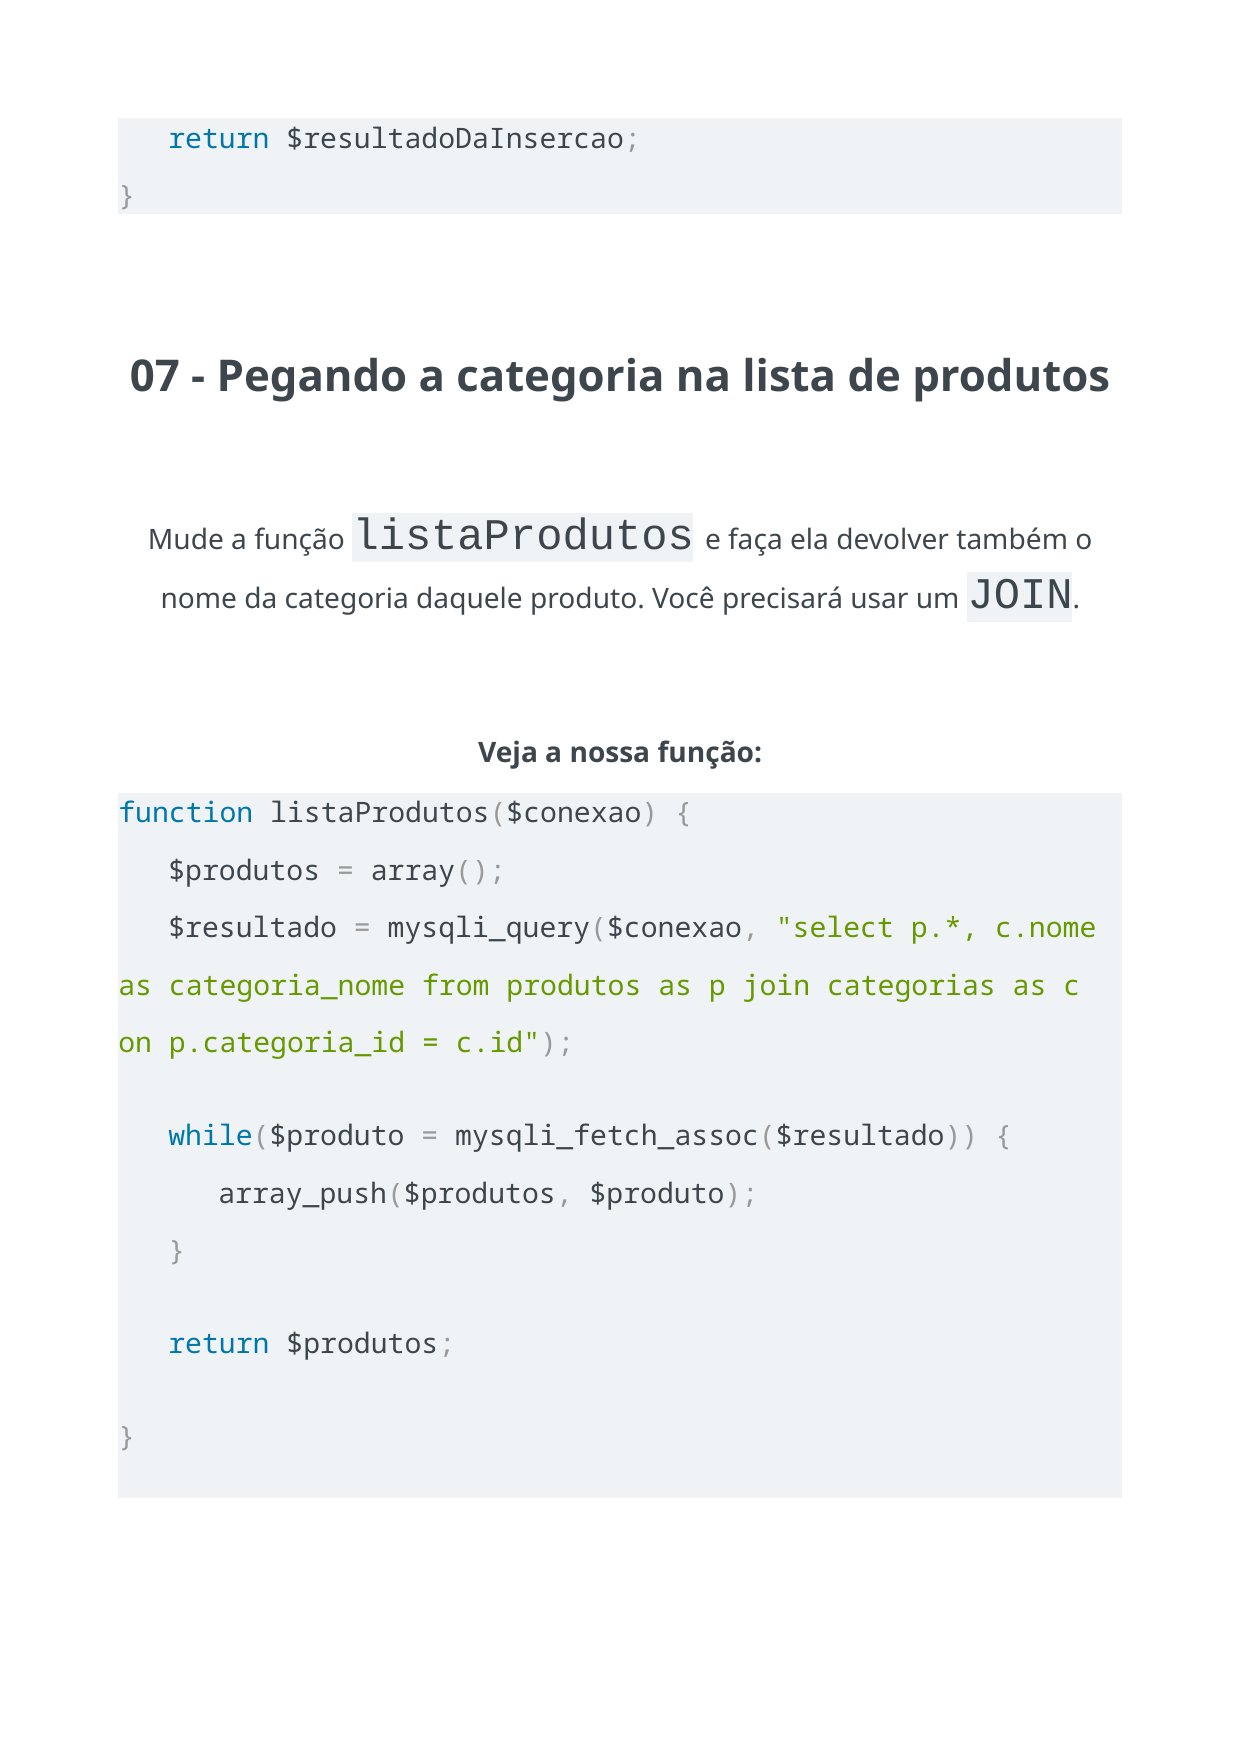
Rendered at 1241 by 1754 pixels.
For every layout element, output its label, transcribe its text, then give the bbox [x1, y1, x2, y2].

text $resultado = mysqli_query($conexao, "select p.*, c.nome as categoria_nome from produtos as p join categorias as c on p.categoria_id = c.id"); [118, 908, 1122, 1061]
text } [118, 176, 1122, 214]
text while($produto = mysqli_fetch_assoc($resultado)) { [118, 1116, 1122, 1154]
text Veja a nossa função: [118, 732, 1122, 771]
text } [118, 1416, 1122, 1455]
text Mude a função listaProdutos e faça ela devolver também o nome da categoria daquele produto. Você precisará usar um JOIN. [118, 502, 1122, 622]
text array_push($produtos, $produto); [118, 1173, 1122, 1211]
text function listaProdutos($conexao) { [118, 793, 1122, 831]
text return $resultadoDaInsercao; [118, 118, 1122, 156]
text } [118, 1231, 1122, 1269]
text $produtos = array(); [118, 850, 1122, 888]
subtitle 07 - Pegando a categoria na lista de produtos [118, 344, 1122, 404]
text return $produtos; [118, 1323, 1122, 1362]
